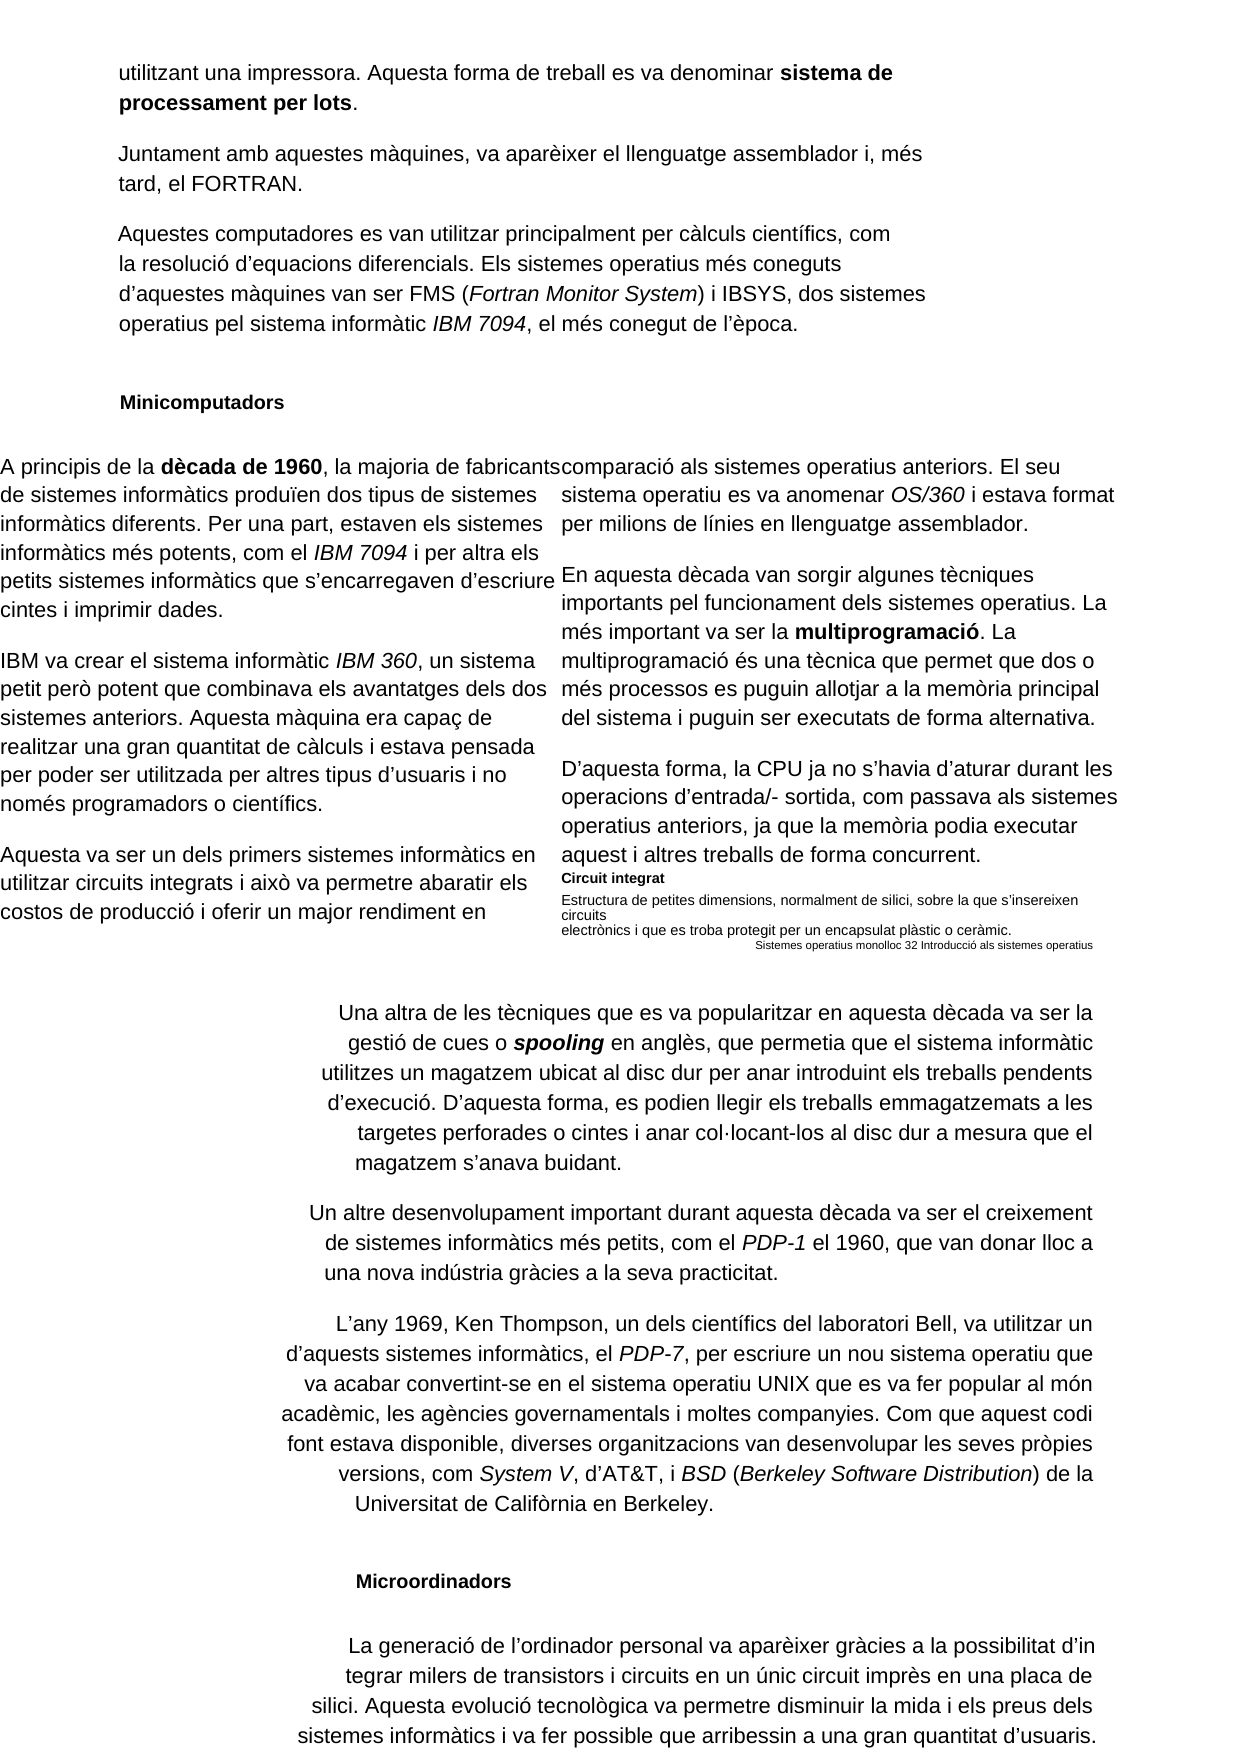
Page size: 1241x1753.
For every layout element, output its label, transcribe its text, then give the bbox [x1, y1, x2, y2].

text d’execució. D’aquesta forma, es podien llegir els treballs emmagatzemats a les [0, 1089, 1093, 1115]
text Estructura de petites dimensions, normalment de silici, sobre la que s’insereixen circuits [561, 894, 1122, 924]
text Sistemes operatius monolloc 32 Introducció als sistemes operatius [0, 939, 1093, 952]
text comparació als sistemes operatius anteriors. El seu sistema operatiu es va anomenar OS/360 i estava format per milions de línies en llenguatge assemblador. [561, 454, 1122, 536]
text La generació de l’ordinador personal va aparèixer gràcies a la possibilitat d’in [0, 1633, 1096, 1659]
text una nova indústria gràcies a la seva practicitat. [0, 1260, 779, 1285]
text magatzem s’anava buidant. [355, 1149, 1122, 1175]
text Universitat de Califòrnia en Berkeley. [354, 1491, 1122, 1516]
text D’aquesta forma, la CPU ja no s’havia d’aturar durant les operacions d’entrada/- sortida, com passava als sistemes operatius anteriors, ja que la memòria podia executar aquest i altres treballs de forma concurrent. [561, 756, 1122, 867]
text IBM va crear el sistema informàtic IBM 360, un sistema petit però potent que combinava els avantatges dels dos sistemes anteriors. Aquesta màquina era capaç de realitzar una gran quantitat de càlculs i estava pensada per poder ser utilitzada per altres tipus d’usuaris i no només programadors o científics. [0, 648, 561, 816]
text Circuit integrat [561, 870, 1122, 887]
text va acabar convertint-se en el sistema operatiu UNIX que es va fer popular al món [0, 1371, 1093, 1396]
text sistemes informàtics i va fer possible que arribessin a una gran quantitat d’usuaris. [0, 1723, 1097, 1749]
text L’any 1969, Ken Thompson, un dels científics del laboratori Bell, va utilitzar un [0, 1311, 1093, 1336]
text processament per lots. [118, 90, 1122, 115]
text de sistemes informàtics més petits, com el PDP-1 el 1960, que van donar lloc a [0, 1230, 1093, 1255]
text Aquesta va ser un dels primers sistemes informàtics en utilitzar circuits integrats i això va permetre abaratir els costos de producció i oferir un major rendiment en [0, 841, 561, 924]
text gestió de cues o spooling en anglès, que permetia que el sistema informàtic [0, 1029, 1093, 1055]
text Juntament amb aquestes màquines, va aparèixer el llenguatge assemblador i, més [118, 140, 1122, 166]
text tegrar milers de transistors i circuits en un únic circuit imprès en una placa de [0, 1663, 1093, 1689]
text d’aquestes màquines van ser FMS (Fortran Monitor System) i IBSYS, dos sistemes [119, 281, 1122, 306]
text targetes perforades o cintes i anar col·locant-los al disc dur a mesura que el [0, 1119, 1093, 1145]
text acadèmic, les agències governamentals i moltes companyies. Com que aquest codi [0, 1401, 1093, 1426]
text font estava disponible, diverses organitzacions van desenvolupar les seves pròpies [0, 1431, 1093, 1456]
text Un altre desenvolupament important durant aquesta dècada va ser el creixement [0, 1200, 1093, 1225]
text d’aquests sistemes informàtics, el PDP-7, per escriure un nou sistema operatiu que [0, 1341, 1093, 1366]
text Aquestes computadores es van utilitzar principalment per càlculs científics, com [118, 221, 1122, 246]
text tard, el FORTRAN. [118, 170, 1122, 196]
text utilitzes un magatzem ubicat al disc dur per anar introduint els treballs pendents [0, 1059, 1093, 1085]
text la resolució d’equacions diferencials. Els sistemes operatius més coneguts [118, 251, 1122, 276]
text Una altra de les tècniques que es va popularitzar en aquesta dècada va ser la [0, 999, 1093, 1025]
text operatius pel sistema informàtic IBM 7094, el més conegut de l’època. [119, 311, 1122, 336]
text versions, com System V, d’AT&T, i BSD (Berkeley Software Distribution) de la [0, 1461, 1093, 1486]
text A principis de la dècada de 1960, la majoria de fabricants de sistemes informàtics produïen dos tipus de sistemes informàtics diferents. Per una part, estaven els sistemes informàtics més potents, com el IBM 7094 i per altra els petits sistemes informàtics que s’encarregaven d’escriure cintes i imprimir dades. [0, 454, 561, 622]
text utilitzant una impressora. Aquesta forma de treball es va denominar sistema de [118, 60, 1122, 85]
text Minicomputadors [119, 391, 1122, 413]
text electrònics i que es troba protegit per un encapsulat plàstic o ceràmic. [561, 924, 1122, 939]
text silici. Aquesta evolució tecnològica va permetre disminuir la mida i els preus dels [0, 1693, 1093, 1719]
text En aquesta dècada van sorgir algunes tècniques importants pel funcionament dels sistemes operatius. La més important va ser la multiprogramació. La multiprogramació és una tècnica que permet que dos o més processos es puguin allotjar a la memòria principal del sistema i puguin ser executats de forma alternativa. [561, 562, 1122, 730]
text Microordinadors [356, 1570, 1122, 1593]
